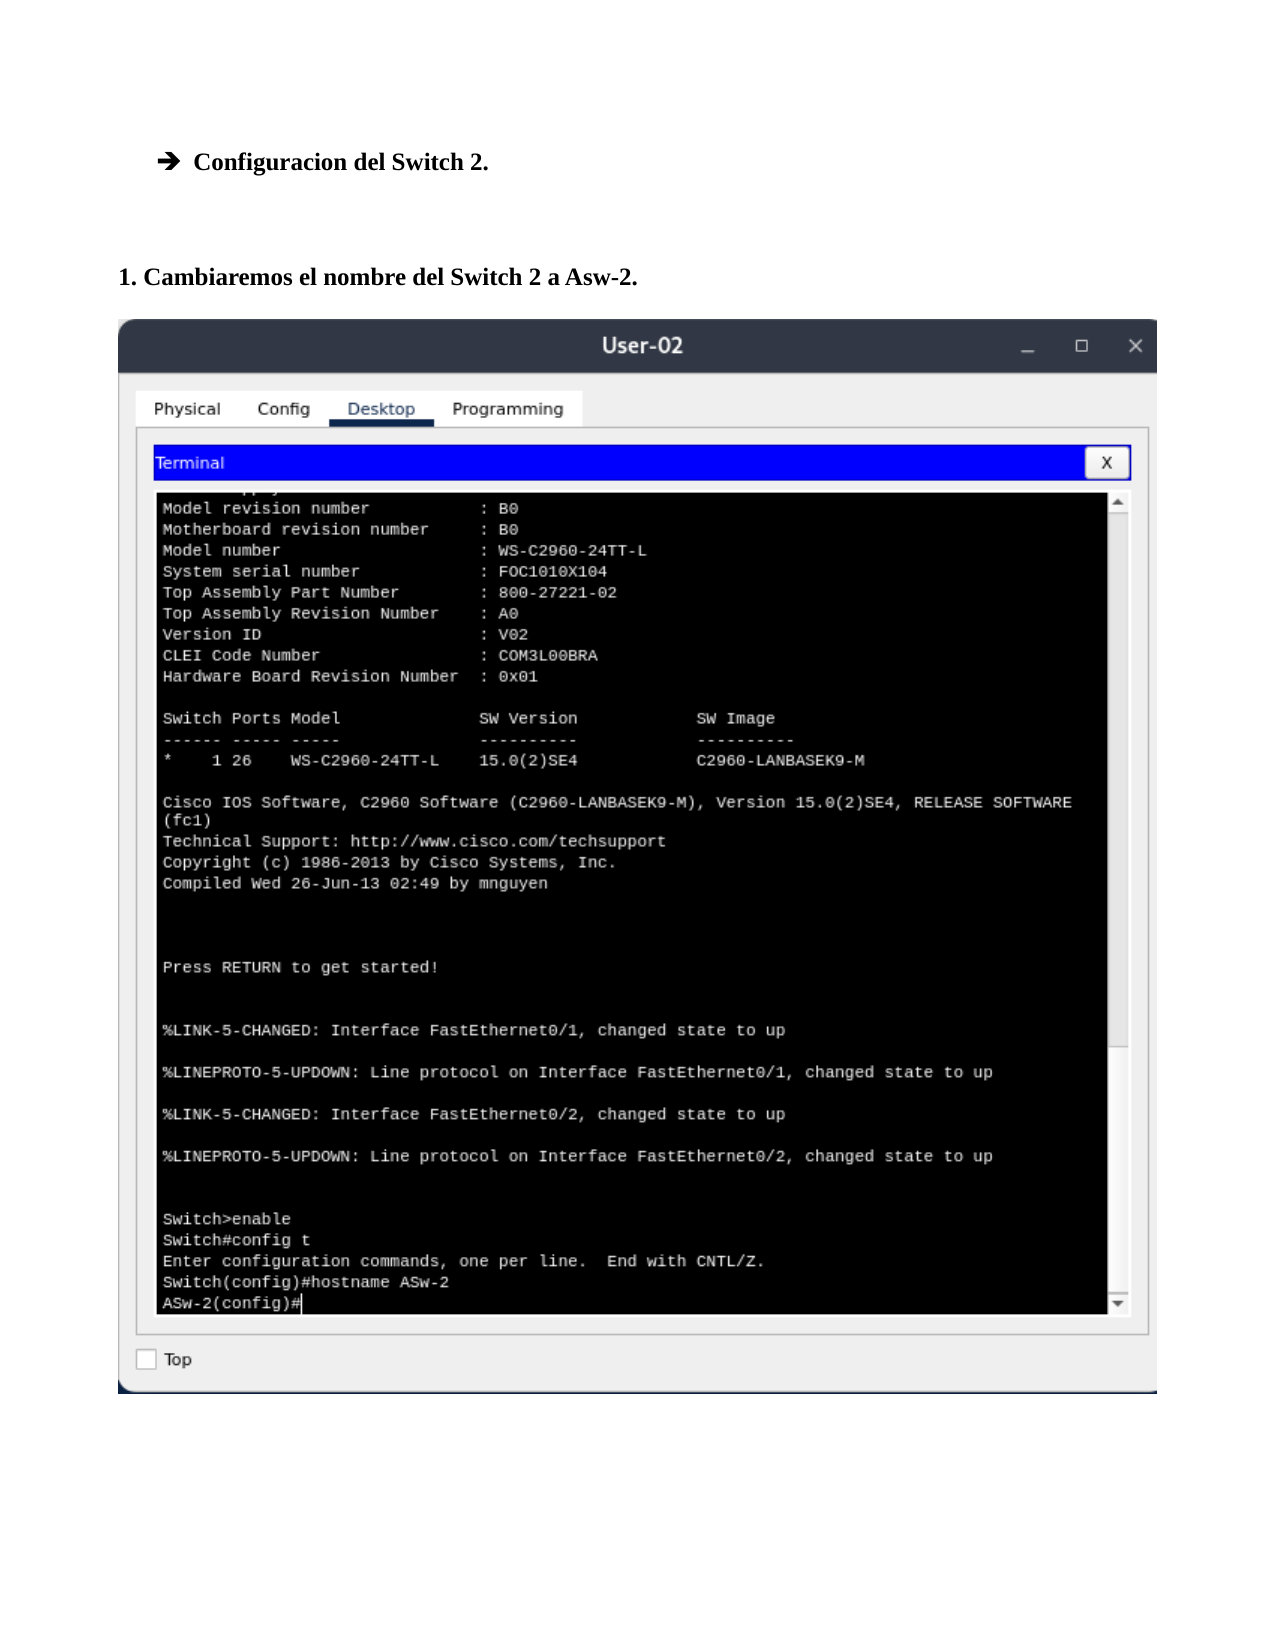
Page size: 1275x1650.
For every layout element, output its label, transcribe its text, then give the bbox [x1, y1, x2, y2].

list Configuracion del Switch 2. [156, 147, 1157, 176]
picture [118, 319, 1157, 1394]
text 1. Cambiaremos el nombre del Switch 2 a Asw-2. [118, 262, 1157, 291]
